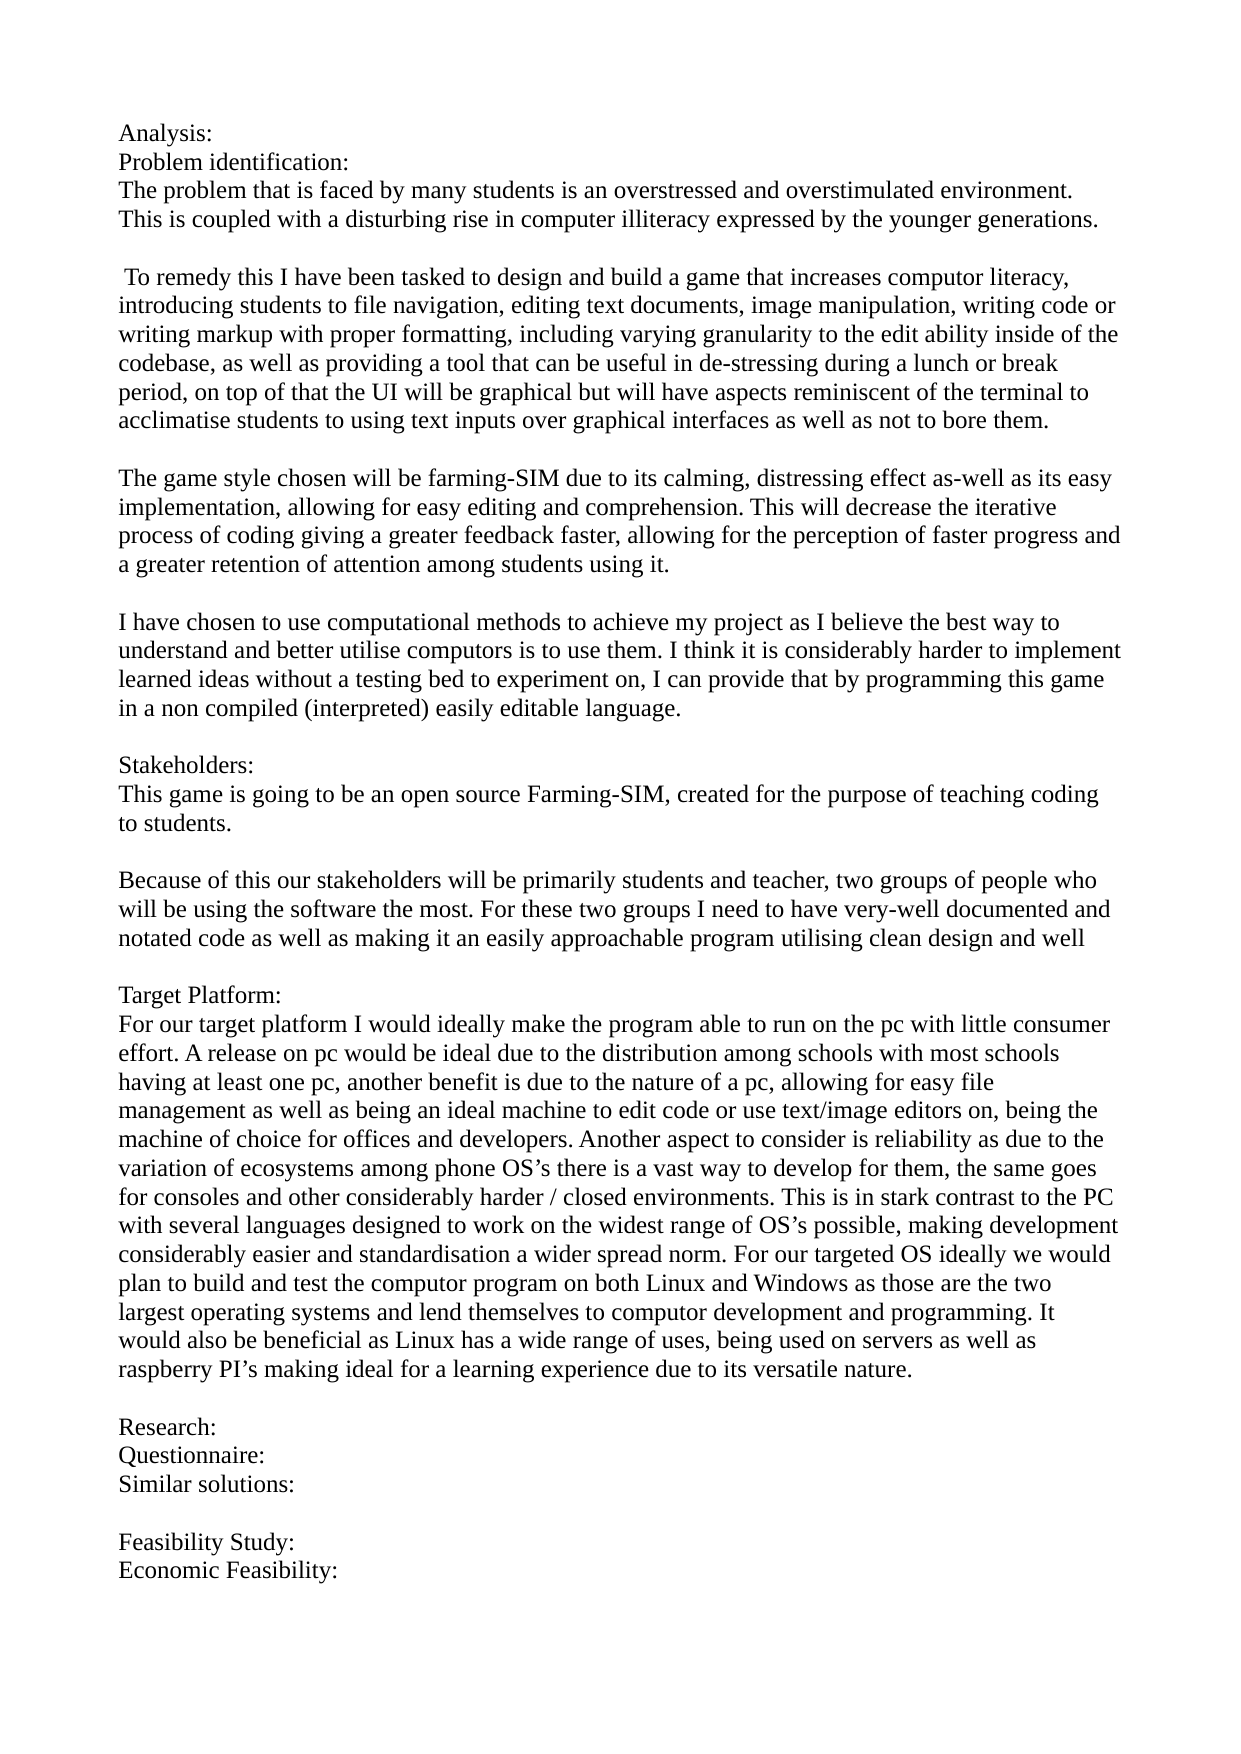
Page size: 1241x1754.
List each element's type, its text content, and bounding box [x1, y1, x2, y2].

text Questionnaire: [118, 1441, 1122, 1469]
text I have chosen to use computational methods to achieve my project as I believe the best way to understand and better utilise computors is to use them. I think it is considerably harder to implement learned ideas without a testing bed to experiment on, I can provide that by programming this game in a non compiled (interpreted) easily editable language. [118, 607, 1122, 751]
text Feasibility Study: [118, 1527, 1122, 1556]
text Target Platform: For our target platform I would ideally make the program able to run on the pc with little consumer effort. A release on pc would be ideal due to the distribution among schools with most schools having at least one pc, another benefit is due to the nature of a pc, allowing for easy file management as well as being an ideal machine to edit code or use text/image editors on, being the machine of choice for offices and developers. Another aspect to consider is reliability as due to the variation of ecosystems among phone OS’s there is a vast way to develop for them, the same goes for consoles and other considerably harder / closed environments. This is in stark contrast to the PC with several languages designed to work on the widest range of OS’s possible, making development considerably easier and standardisation a wider spread norm. For our targeted OS ideally we would plan to build and test the computor program on both Linux and Windows as those are the two largest operating systems and lend themselves to computor development and programming. It would also be beneficial as Linux has a wide range of uses, being used on servers as well as raspberry PI’s making ideal for a learning experience due to its versatile nature. [118, 981, 1122, 1383]
text Research: [118, 1412, 1122, 1441]
text The game style chosen will be farming-SIM due to its calming, distressing effect as-well as its easy implementation, allowing for easy editing and comprehension. This will decrease the iterative process of coding giving a greater feedback faster, allowing for the perception of faster progress and a greater retention of attention among students using it. [118, 463, 1122, 578]
text To remedy this I have been tasked to design and build a game that increases computor literacy, introducing students to file navigation, editing text documents, image manipulation, writing code or writing markup with proper formatting, including varying granularity to the edit ability inside of the codebase, as well as providing a tool that can be useful in de-stressing during a lunch or break period, on top of that the UI will be graphical but will have aspects reminiscent of the terminal to acclimatise students to using text inputs over graphical interfaces as well as not to bore them. [118, 262, 1122, 434]
text Because of this our stakeholders will be primarily students and teacher, two groups of people who will be using the software the most. For these two groups I need to have very-well documented and notated code as well as making it an easily approachable program utilising clean design and well [118, 866, 1122, 952]
text This game is going to be an open source Farming-SIM, created for the purpose of teaching coding to students. [118, 779, 1122, 837]
text Economic Feasibility: [118, 1556, 1122, 1584]
text Stakeholders: [118, 751, 1122, 779]
text Analysis: Problem identification: The problem that is faced by many students is an overstressed and overstimulated environment. This is coupled with a disturbing rise in computer illiteracy expressed by the younger generations. [118, 118, 1122, 233]
text Similar solutions: [118, 1469, 1122, 1527]
